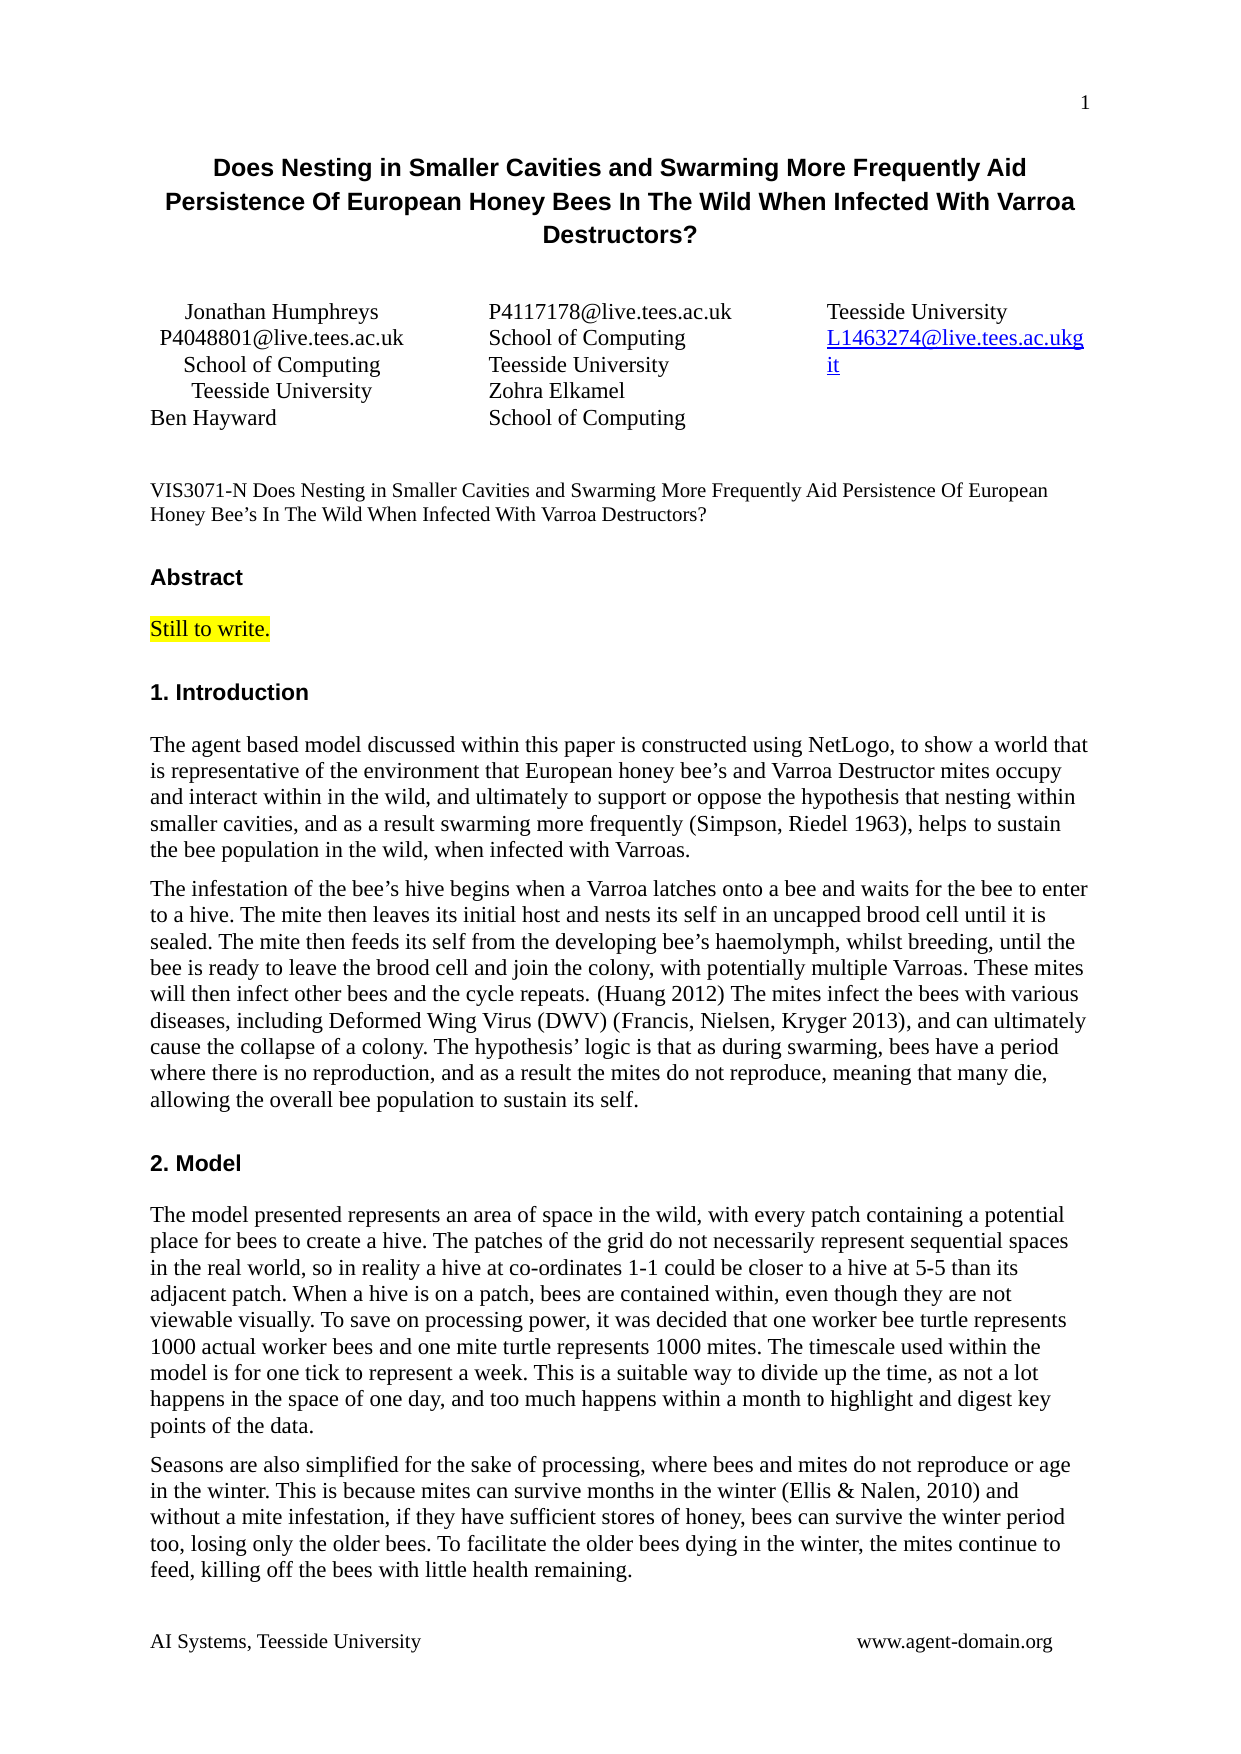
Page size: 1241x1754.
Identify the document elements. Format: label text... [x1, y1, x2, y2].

text The model presented represents an area of space in the wild, with every patch containing a potential place for bees to create a hive. The patches of the grid do not necessarily represent sequential spaces in the real world, so in reality a hive at co-ordinates 1-1 could be closer to a hive at 5-5 than its adjacent patch. When a hive is on a patch, bees are contained within, even though they are not viewable visually. To save on processing power, it was decided that one worker bee turtle represents 1000 actual worker bees and one mite turtle represents 1000 mites. The timescale used within the model is for one tick to represent a week. This is a suitable way to divide up the time, as not a lot happens in the space of one day, and too much happens within a month to highlight and digest key points of the data. [150, 1201, 1090, 1438]
text VIS3071-N Does Nesting in Smaller Cavities and Swarming More Frequently Aid Persistence Of European Honey Bee’s In The Wild When Infected With Varroa Destructors? [150, 478, 1090, 526]
text Ben Hayward [150, 403, 413, 430]
subtitle 1. Introduction [150, 679, 1090, 706]
subtitle Abstract [150, 564, 1090, 591]
text Zohra Elkamel [488, 377, 752, 403]
subtitle 2. Model [150, 1150, 1090, 1176]
text L1463274@live.tees.ac.ukgit [827, 324, 1090, 377]
text The infestation of the bee’s hive begins when a Varroa latches onto a bee and waits for the bee to enter to a hive. The mite then leaves its initial host and nests its self in an uncapped brood cell until it is sealed. The mite then feeds its self from the developing bee’s haemolymph, whilst breeding, until the bee is ready to leave the brood cell and join the colony, with potentially multiple Varroas. These mites will then infect other bees and the cycle repeats. (Huang 2012) The mites infect the bees with various diseases, including Deformed Wing Virus (DWV) (Francis, Nielsen, Kryger 2013), and can ultimately cause the collapse of a colony. The hypothesis’ logic is that as during swarming, bees have a period where there is no reproduction, and as a result the mites do not reproduce, meaning that many die, allowing the overall bee population to sustain its self. [150, 875, 1090, 1112]
text Seasons are also simplified for the sake of processing, where bees and mites do not reproduce or age in the winter. This is because mites can survive months in the winter (Ellis & Nalen, 2010) and without a mite infestation, if they have sufficient stores of honey, bees can survive the winter period too, losing only the older bees. To facilitate the older bees dying in the winter, the mites continue to feed, killing off the bees with little health remaining. [150, 1451, 1090, 1582]
text The agent based model discussed within this paper is constructed using NetLogo, to show a world that is representative of the environment that European honey bee’s and Varroa Destructor mites occupy and interact within in the wild, and ultimately to support or oppose the hypothesis that nesting within smaller cavities, and as a result swarming more frequently (Simpson, Riedel 1963), helps to sustain the bee population in the wild, when infected with Varroas. [150, 731, 1090, 862]
text P4117178@live.tees.ac.uk [488, 298, 752, 324]
text Still to write. [150, 616, 1090, 642]
title Does Nesting in Smaller Cavities and Swarming More Frequently Aid Persistence Of European Honey Bees In The Wild When Infected With Varroa Destructors? [150, 150, 1090, 250]
text School of Computing [150, 351, 413, 377]
text Teesside University [827, 298, 1090, 324]
text Teesside University [488, 351, 752, 377]
text P4048801@live.tees.ac.uk [150, 324, 413, 351]
text School of Computing [488, 324, 752, 351]
text Teesside University [150, 377, 413, 403]
text Jonathan Humphreys [150, 298, 413, 324]
text School of Computing [488, 403, 752, 430]
